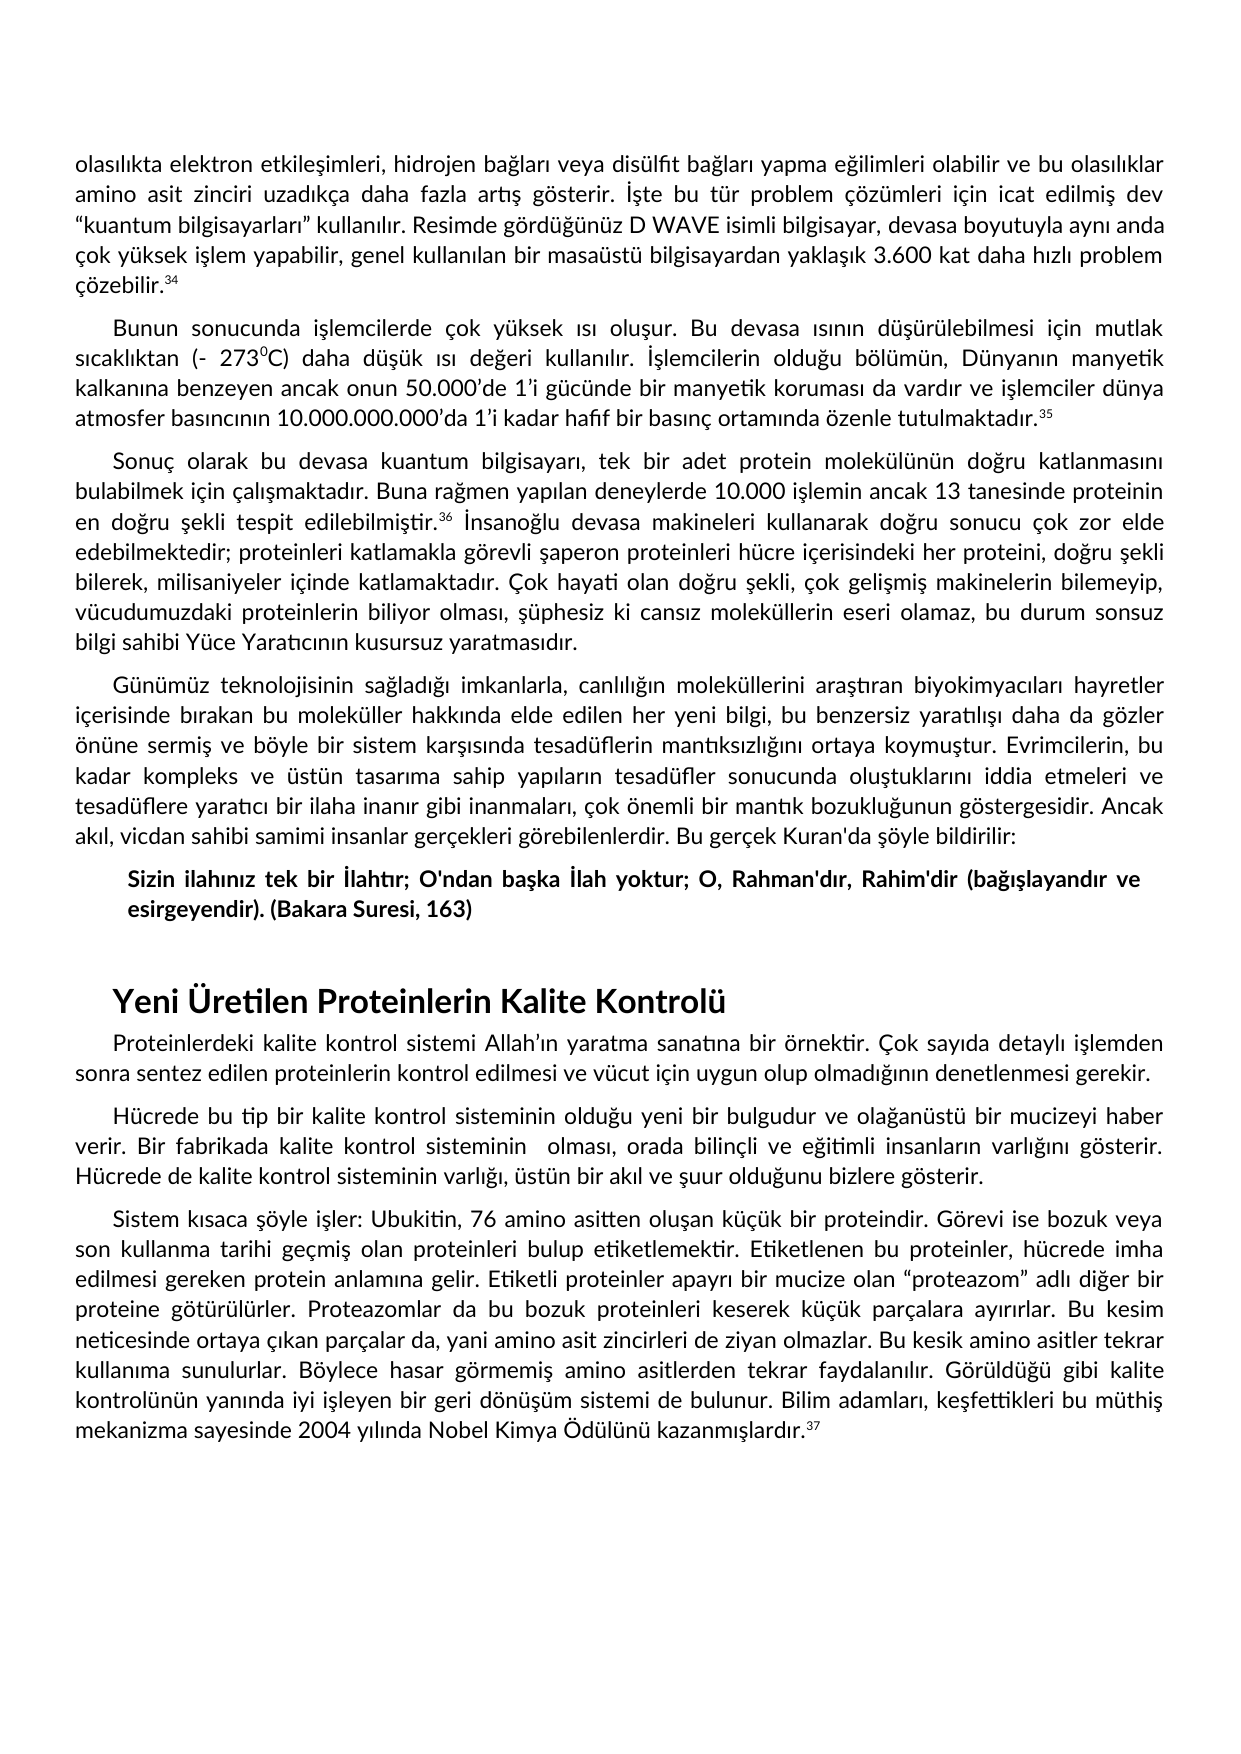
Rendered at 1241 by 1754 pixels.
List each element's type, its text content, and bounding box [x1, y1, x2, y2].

text Bunun sonucunda işlemcilerde çok yüksek ısı oluşur. Bu devasa ısının düşürülebilmesi için mutlak sıcaklıktan (- 2730C) daha düşük ısı değeri kullanılır. İşlemcilerin olduğu bölümün, Dünyanın manyetik kalkanına benzeyen ancak onun 50.000’de 1’i gücünde bir manyetik koruması da vardır ve işlemciler dünya atmosfer basıncının 10.000.000.000’da 1’i kadar hafif bir basınç ortamında özenle tutulmaktadır.35 [75, 313, 1165, 432]
text Sonuç olarak bu devasa kuantum bilgisayarı, tek bir adet protein molekülünün doğru katlanmasını bulabilmek için çalışmaktadır. Buna rağmen yapılan deneylerde 10.000 işlemin ancak 13 tanesinde proteinin en doğru şekli tespit edilebilmiştir.36 İnsanoğlu devasa makineleri kullanarak doğru sonucu çok zor elde edebilmektedir; proteinleri katlamakla görevli şaperon proteinleri hücre içerisindeki her proteini, doğru şekli bilerek, milisaniyeler içinde katlamaktadır. Çok hayati olan doğru şekli, çok gelişmiş makinelerin bilemeyip, vücudumuzdaki proteinlerin biliyor olması, şüphesiz ki cansız moleküllerin eseri olamaz, bu durum sonsuz bilgi sahibi Yüce Yaratıcının kusursuz yaratmasıdır. [75, 447, 1165, 656]
text Hücrede bu tip bir kalite kontrol sisteminin olduğu yeni bir bulgudur ve olağanüstü bir mucizeyi haber verir. Bir fabrikada kalite kontrol sisteminin olması, orada bilinçli ve eğitimli insanların varlığını gösterir. Hücrede de kalite kontrol sisteminin varlığı, üstün bir akıl ve şuur olduğunu bizlere gösterir. [75, 1101, 1165, 1189]
text olasılıkta elektron etkileşimleri, hidrojen bağları veya disülfit bağları yapma eğilimleri olabilir ve bu olasılıklar amino asit zinciri uzadıkça daha fazla artış gösterir. İşte bu tür problem çözümleri için icat edilmiş dev “kuantum bilgisayarları” kullanılır. Resimde gördüğünüz D WAVE isimli bilgisayar, devasa boyutuyla aynı anda çok yüksek işlem yapabilir, genel kullanılan bir masaüstü bilgisayardan yaklaşık 3.600 kat daha hızlı problem çözebilir.34 [75, 150, 1165, 298]
text Günümüz teknolojisinin sağladığı imkanlarla, canlılığın moleküllerini araştıran biyokimyacıları hayretler içerisinde bırakan bu moleküller hakkında elde edilen her yeni bilgi, bu benzersiz yaratılışı daha da gözler önüne sermiş ve böyle bir sistem karşısında tesadüflerin mantıksızlığını ortaya koymuştur. Evrimcilerin, bu kadar kompleks ve üstün tasarıma sahip yapıların tesadüfler sonucunda oluştuklarını iddia etmeleri ve tesadüflere yaratıcı bir ilaha inanır gibi inanmaları, çok önemli bir mantık bozukluğunun göstergesidir. Ancak akıl, vicdan sahibi samimi insanlar gerçekleri görebilenlerdir. Bu gerçek Kuran'da şöyle bildirilir: [75, 671, 1165, 849]
subtitle Yeni Üretilen Proteinlerin Kalite Kontrolü [112, 980, 1165, 1020]
text Sistem kısaca şöyle işler: Ubukitin, 76 amino asitten oluşan küçük bir proteindir. Görevi ise bozuk veya son kullanma tarihi geçmiş olan proteinleri bulup etiketlemektir. Etiketlenen bu proteinler, hücrede imha edilmesi gereken protein anlamına gelir. Etiketli proteinler apayrı bir mucize olan “proteazom” adlı diğer bir proteine götürülürler. Proteazomlar da bu bozuk proteinleri keserek küçük parçalara ayırırlar. Bu kesim neticesinde ortaya çıkan parçalar da, yani amino asit zincirleri de ziyan olmazlar. Bu kesik amino asitler tekrar kullanıma sunulurlar. Böylece hasar görmemiş amino asitlerden tekrar faydalanılır. Görüldüğü gibi kalite kontrolünün yanında iyi işleyen bir geri dönüşüm sistemi de bulunur. Bilim adamları, keşfettikleri bu müthiş mekanizma sayesinde 2004 yılında Nobel Kimya Ödülünü kazanmışlardır.37 [75, 1204, 1165, 1443]
text Sizin ilahınız tek bir İlahtır; O'ndan başka İlah yoktur; O, Rahman'dır, Rahim'dir (bağışlayandır ve esirgeyendir). (Bakara Suresi, 163) [127, 864, 1143, 922]
text Proteinlerdeki kalite kontrol sistemi Allah’ın yaratma sanatına bir örnektir. Çok sayıda detaylı işlemden sonra sentez edilen proteinlerin kontrol edilmesi ve vücut için uygun olup olmadığının denetlenmesi gerekir. [75, 1028, 1165, 1086]
